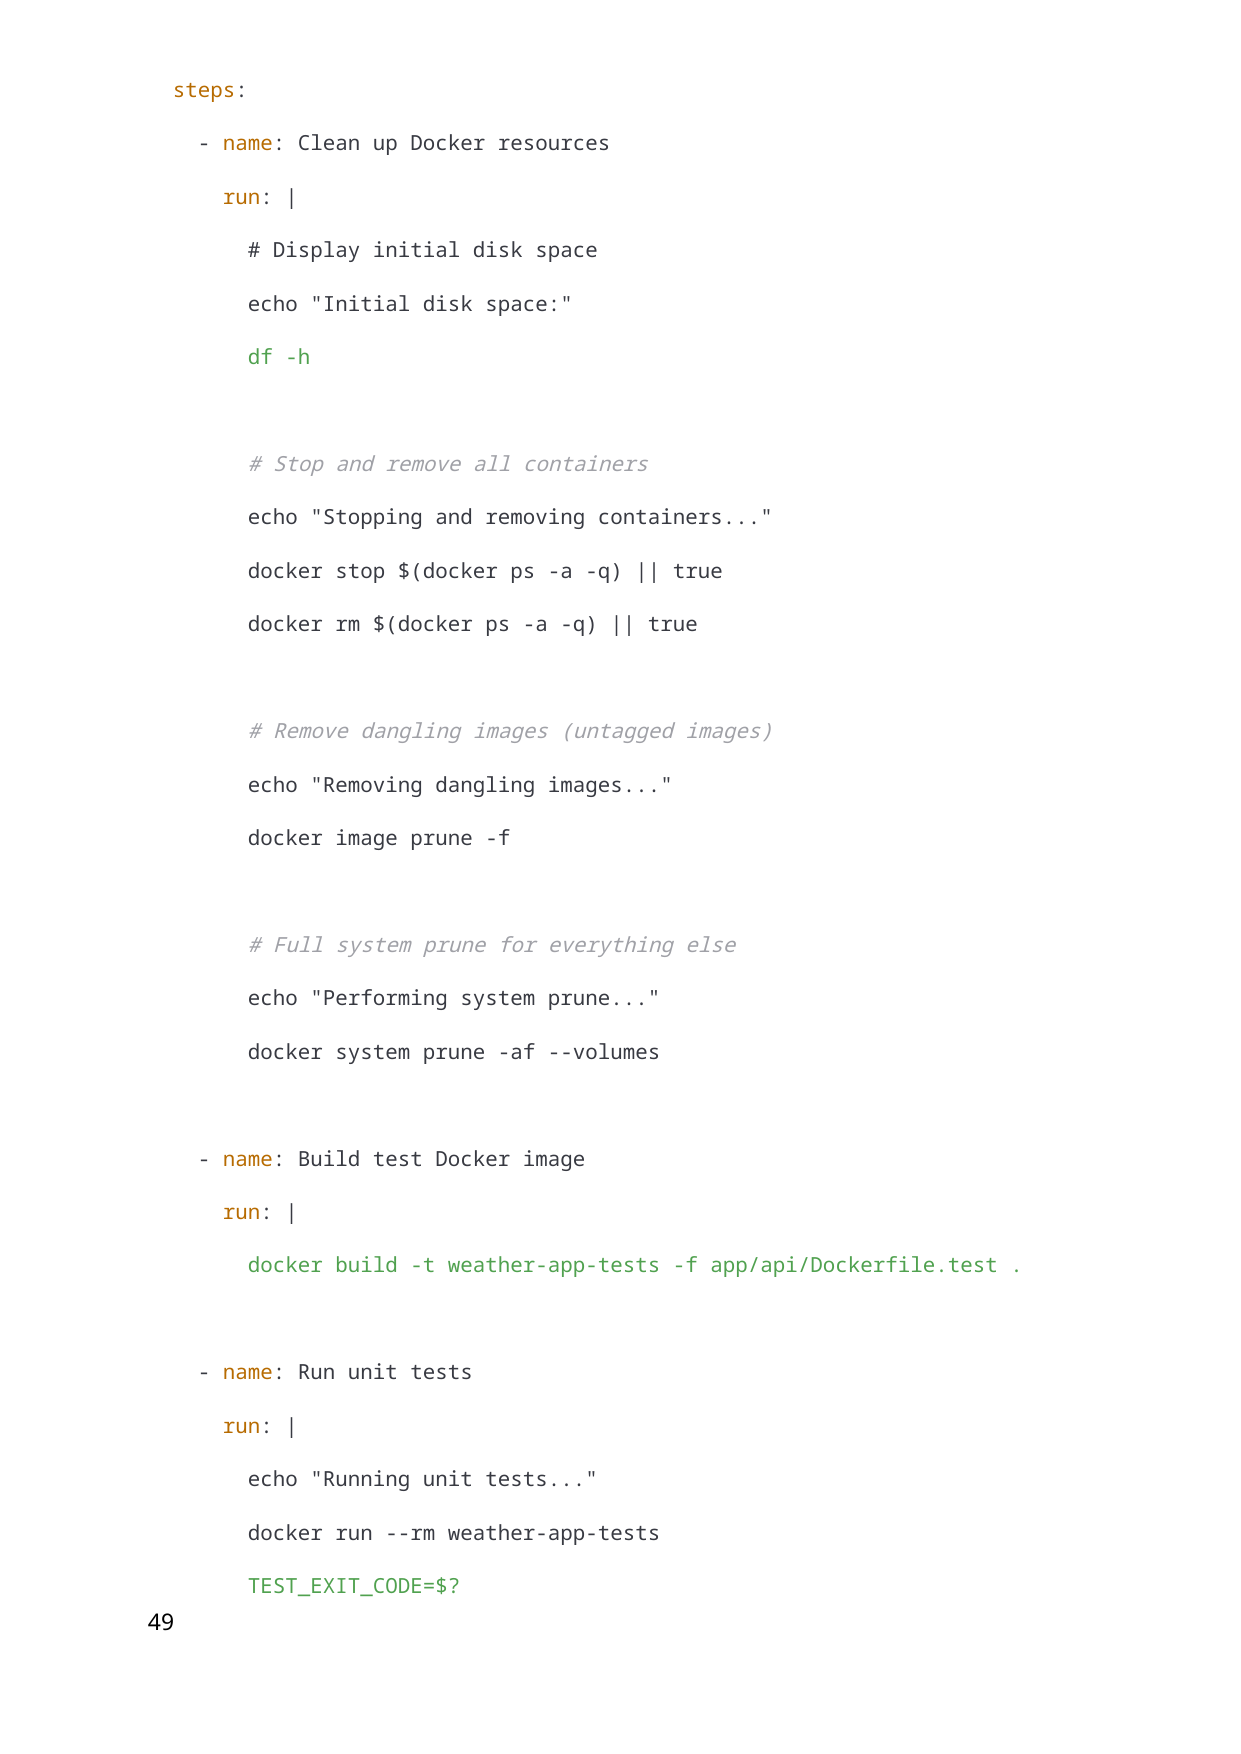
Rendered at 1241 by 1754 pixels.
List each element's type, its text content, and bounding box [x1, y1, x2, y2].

text echo "Stopping and removing containers..." [148, 502, 1122, 531]
text run: | [148, 1411, 1122, 1439]
text # Display initial disk space [148, 235, 1122, 264]
text docker run --rm weather-app-tests [148, 1518, 1122, 1546]
text echo "Performing system prune..." [148, 983, 1122, 1012]
text # Stop and remove all containers [148, 449, 1122, 477]
text echo "Initial disk space:" [148, 289, 1122, 317]
text # Remove dangling images (untagged images) [148, 716, 1122, 745]
text run: | [148, 1197, 1122, 1226]
text docker build -t weather-app-tests -f app/api/Dockerfile.test . [148, 1251, 1122, 1279]
text # Full system prune for everything else [148, 930, 1122, 958]
text df -h [148, 342, 1122, 371]
text echo "Running unit tests..." [148, 1464, 1122, 1493]
text run: | [148, 182, 1122, 210]
text - name: Run unit tests [148, 1357, 1122, 1386]
text steps: [148, 75, 1122, 103]
text docker stop $(docker ps -a -q) || true [148, 556, 1122, 584]
text docker system prune -af --volumes [148, 1037, 1122, 1065]
text - name: Clean up Docker resources [148, 128, 1122, 157]
text docker image prune -f [148, 823, 1122, 852]
text docker rm $(docker ps -a -q) || true [148, 609, 1122, 638]
text echo "Removing dangling images..." [148, 770, 1122, 798]
text - name: Build test Docker image [148, 1144, 1122, 1172]
text TEST_EXIT_CODE=$? [148, 1571, 1122, 1600]
